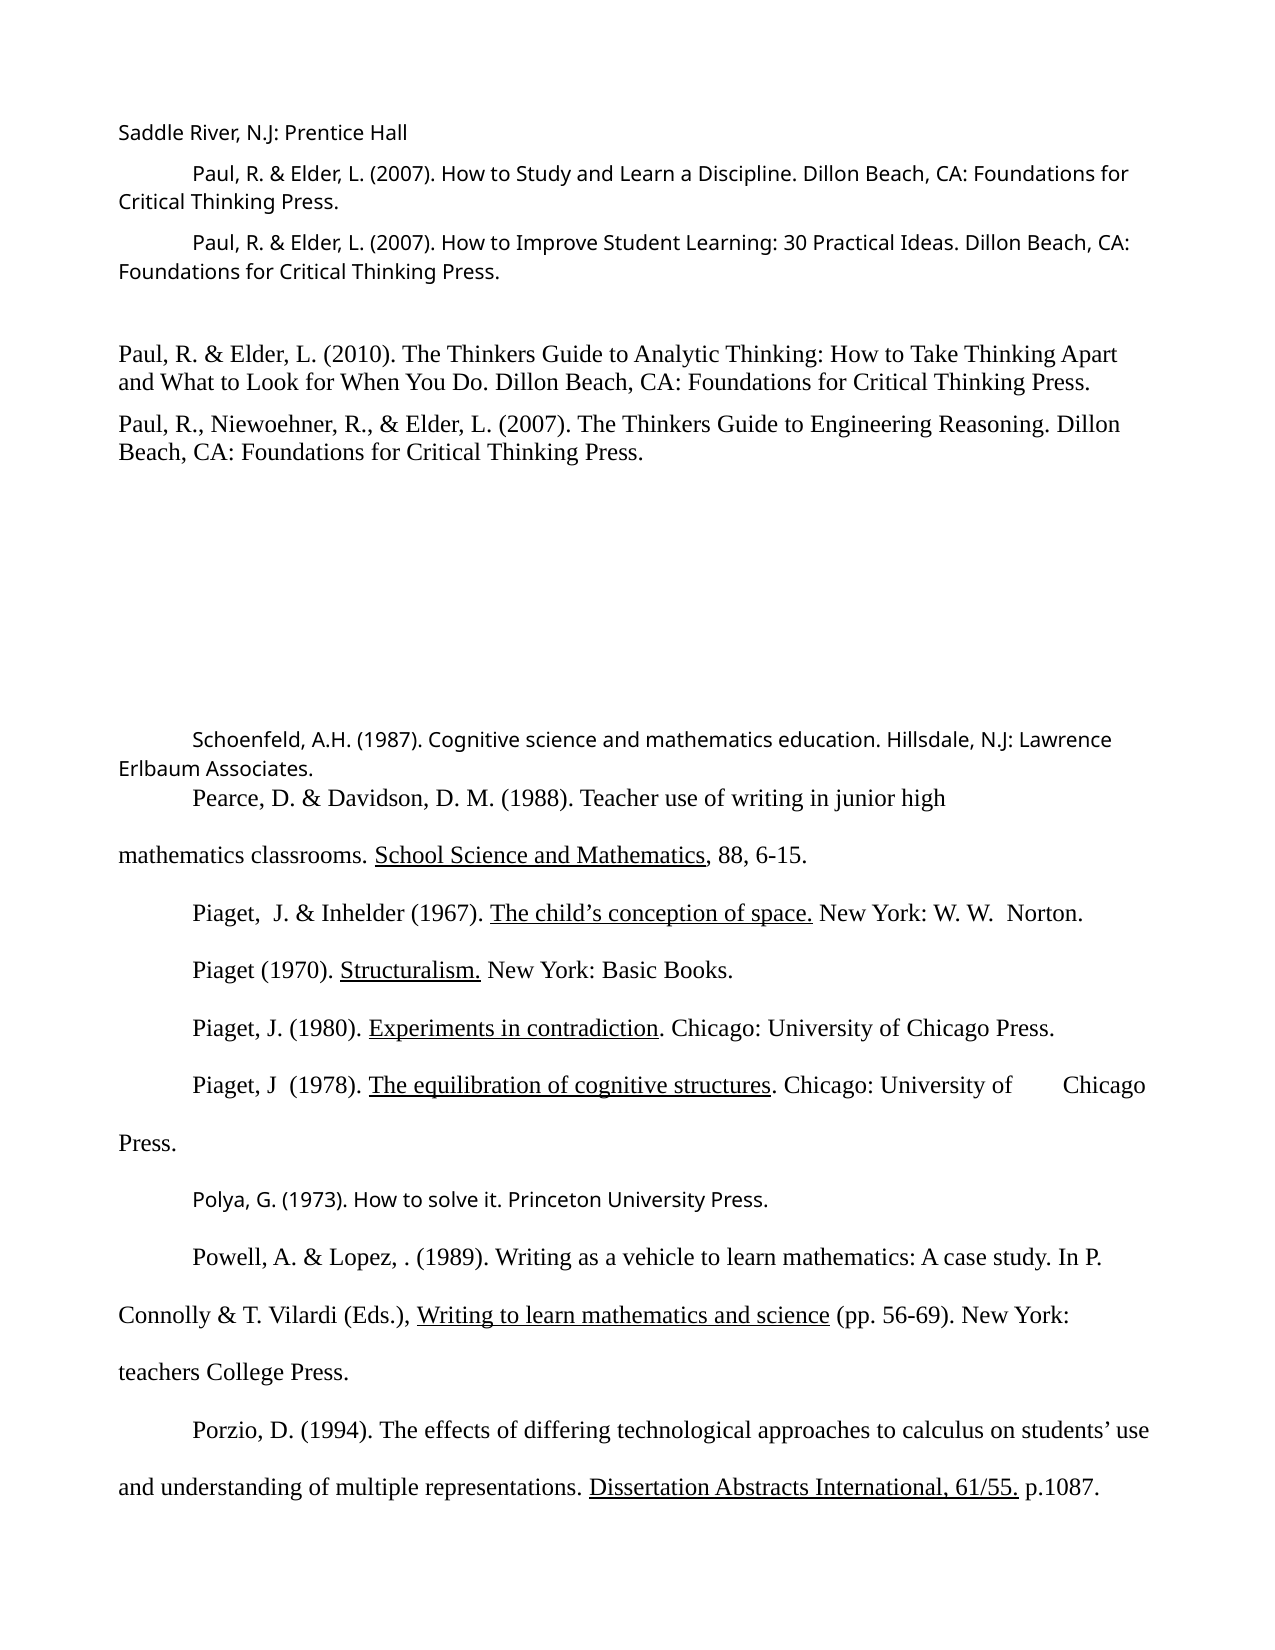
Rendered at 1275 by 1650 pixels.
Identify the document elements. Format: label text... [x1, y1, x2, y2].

text Saddle River, N.J: Prentice Hall [118, 118, 1157, 147]
text Porzio, D. (1994). The effects of differing technological approaches to calculus on students’ use and understanding of multiple representations. Dissertation Abstracts International, 61/55. p.1087. [118, 1415, 1157, 1501]
text Powell, A. & Lopez, . (1989). Writing as a vehicle to learn mathematics: A case study. In P. Connolly & T. Vilardi (Eds.), Writing to learn mathematics and science (pp. 56-69). New York: teachers College Press. [118, 1242, 1157, 1386]
text Paul, R., Niewoehner, R., & Elder, L. (2007). The Thinkers Guide to Engineering Reasoning. Dillon Beach, CA: Foundations for Critical Thinking Press. [118, 409, 1157, 466]
text Piaget, J (1978). The equilibration of cognitive structures. Chicago: University of Chicago Press. [118, 1070, 1157, 1157]
text Piaget, J. & Inhelder (1967). The child’s conception of space. New York: W. W. Norton. [118, 898, 1157, 927]
text Paul, R. & Elder, L. (2010). The Thinkers Guide to Analytic Thinking: How to Take Thinking Apart and What to Look for When You Do. Dillon Beach, CA: Foundations for Critical Thinking Press. [118, 339, 1157, 396]
text Piaget, J. (1980). Experiments in contradiction. Chicago: University of Chicago Press. [118, 1013, 1157, 1042]
text Schoenfeld, A.H. (1987). Cognitive science and mathematics education. Hillsdale, N.J: Lawrence Erlbaum Associates. [118, 725, 1157, 783]
text Paul, R. & Elder, L. (2007). How to Improve Student Learning: 30 Practical Ideas. Dillon Beach, CA: Foundations for Critical Thinking Press. [118, 228, 1157, 285]
text Paul, R. & Elder, L. (2007). How to Study and Learn a Discipline. Dillon Beach, CA: Foundations for Critical Thinking Press. [118, 159, 1157, 216]
text mathematics classrooms. School Science and Mathematics, 88, 6-15. [118, 840, 1157, 869]
text Polya, G. (1973). How to solve it. Princeton University Press. [118, 1185, 1157, 1214]
text Pearce, D. & Davidson, D. M. (1988). Teacher use of writing in junior high [118, 783, 1157, 812]
text Piaget (1970). Structuralism. New York: Basic Books. [118, 955, 1157, 984]
